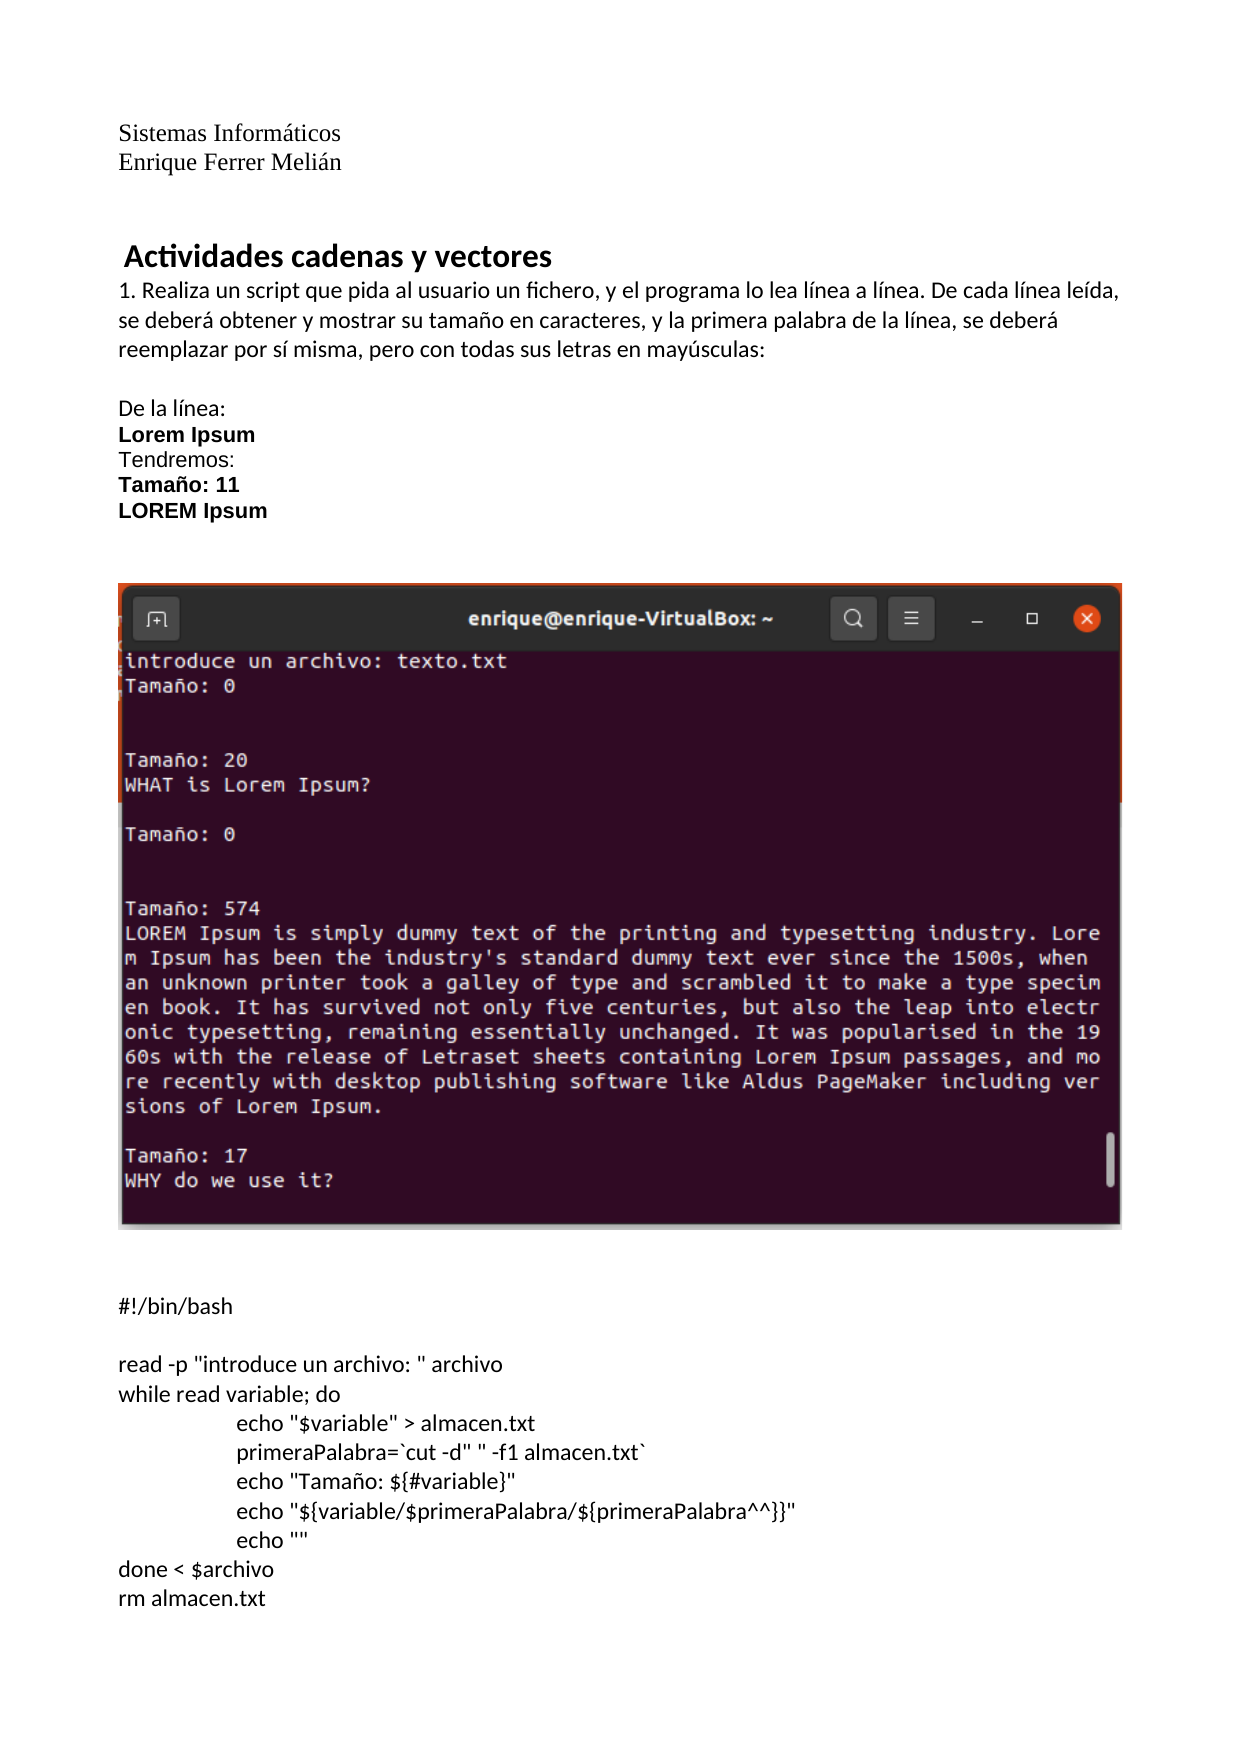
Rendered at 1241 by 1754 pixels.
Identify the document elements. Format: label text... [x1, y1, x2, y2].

text #!/bin/bash read -p "introduce un archivo: " archivo while read variable; do echo "$variable" > almacen.txt primeraPalabra=`cut -d" " -f1 almacen.txt` echo "Tamaño: ${#variable}" echo "${variable/$primeraPalabra/${primeraPalabra^^}}" echo "" done < $archivo rm almacen.txt [118, 1291, 1122, 1613]
text Tamaño: 11 [118, 472, 1122, 498]
text 1. Realiza un script que pida al usuario un fichero, y el programa lo lea línea a línea. De cada línea leída, se deberá obtener y mostrar su tamaño en caracteres, y la primera palabra de la línea, se deberá reemplazar por sí misma, pero con todas sus letras en mayúsculas: [118, 276, 1122, 363]
text Lorem Ipsum [118, 422, 1122, 447]
text Actividades cadenas y vectores [118, 235, 1122, 276]
text Tendremos: [118, 447, 1122, 472]
text Enrique Ferrer Melián [118, 147, 1122, 176]
text LOREM Ipsum [118, 498, 1122, 523]
picture [118, 583, 1123, 1230]
text De la línea: [118, 393, 1122, 422]
text Sistemas Informáticos [118, 118, 1122, 147]
